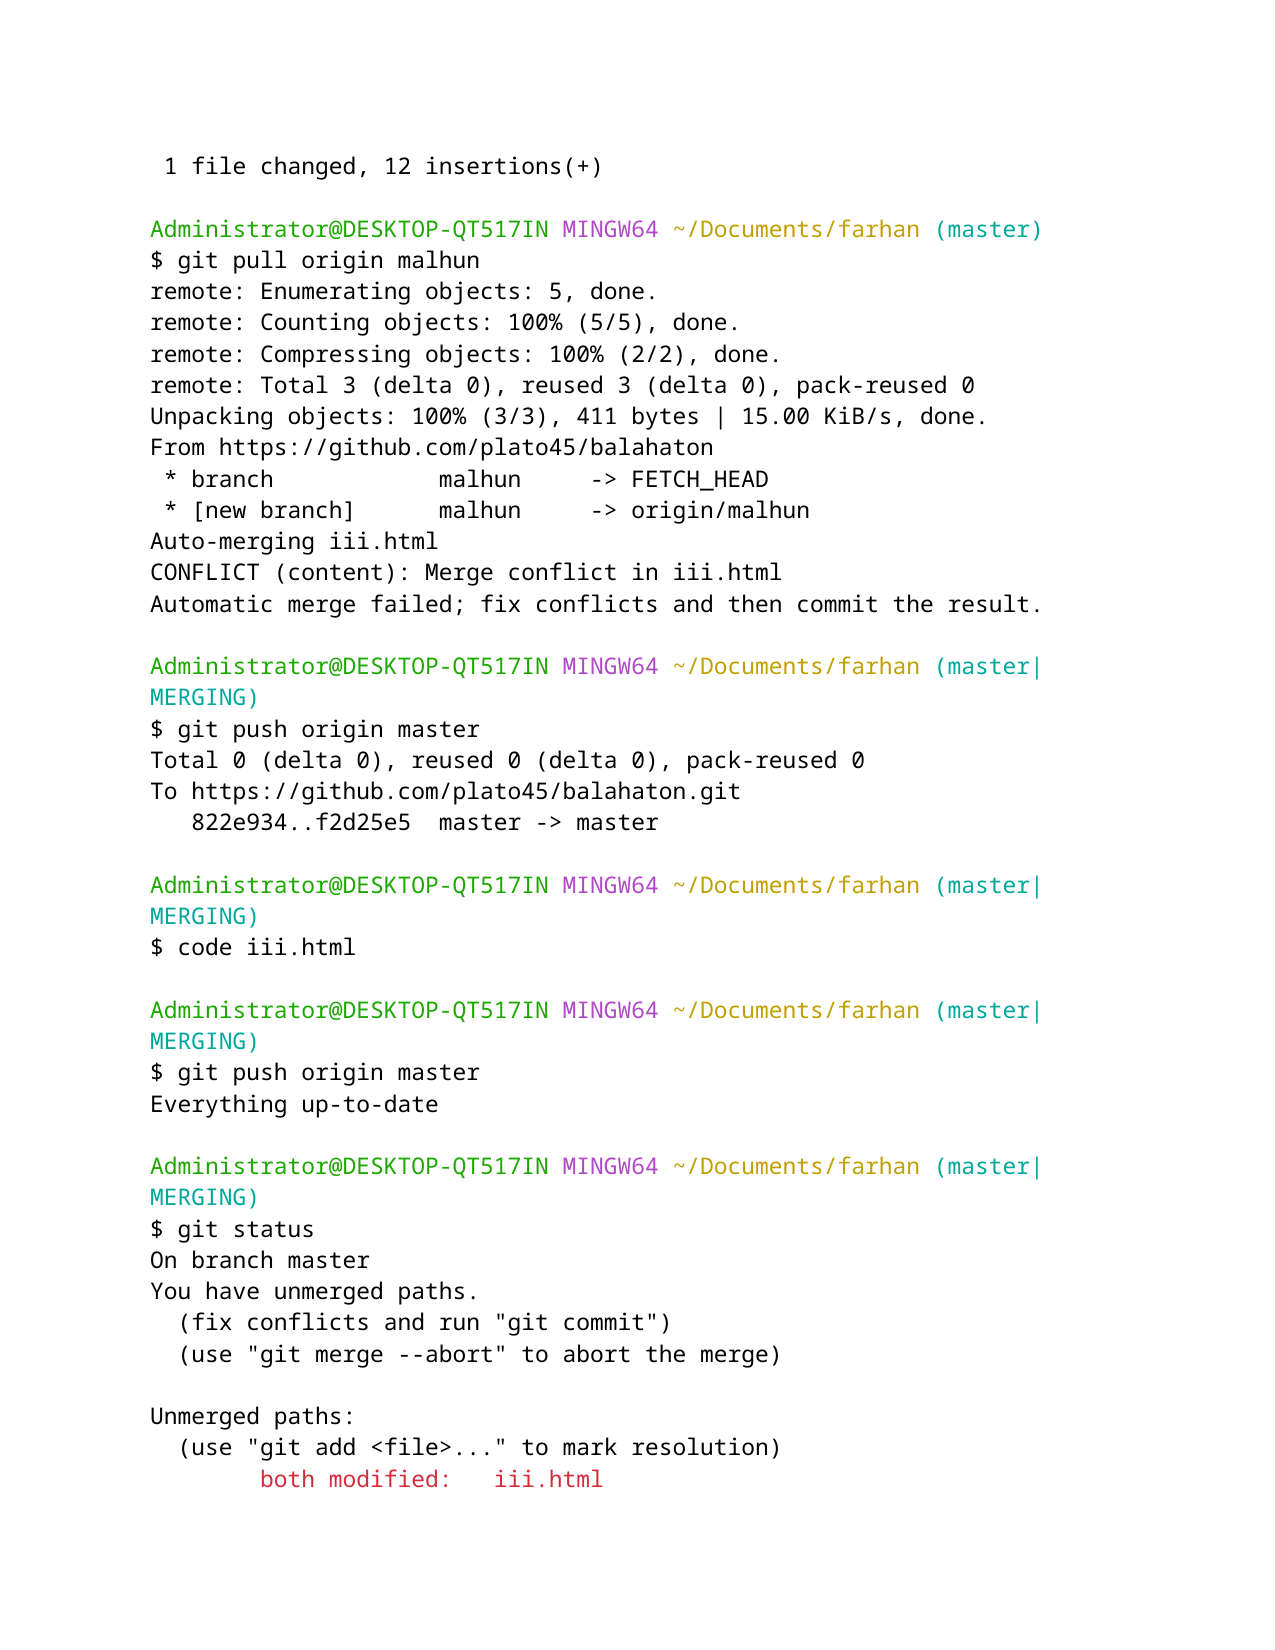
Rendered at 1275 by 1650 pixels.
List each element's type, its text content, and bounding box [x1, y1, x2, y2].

text Everything up-to-date [150, 1087, 1125, 1119]
text (fix conflicts and run "git commit") [150, 1306, 1125, 1337]
text Administrator@DESKTOP-QT517IN MINGW64 ~/Documents/farhan (master|MERGING) [150, 994, 1125, 1056]
text CONFLICT (content): Merge conflict in iii.html [150, 556, 1125, 587]
text Administrator@DESKTOP-QT517IN MINGW64 ~/Documents/farhan (master) [150, 212, 1125, 244]
text 822e934..f2d25e5 master -> master [150, 806, 1125, 837]
text Unpacking objects: 100% (3/3), 411 bytes | 15.00 KiB/s, done. [150, 400, 1125, 431]
text $ git pull origin malhun [150, 244, 1125, 275]
text $ git push origin master [150, 1056, 1125, 1087]
text Unmerged paths: [150, 1400, 1125, 1431]
text both modified: iii.html [150, 1462, 1125, 1494]
text Administrator@DESKTOP-QT517IN MINGW64 ~/Documents/farhan (master|MERGING) [150, 650, 1125, 712]
text 1 file changed, 12 insertions(+) [150, 150, 1125, 181]
text (use "git add <file>..." to mark resolution) [150, 1431, 1125, 1462]
text Total 0 (delta 0), reused 0 (delta 0), pack-reused 0 [150, 744, 1125, 775]
text remote: Counting objects: 100% (5/5), done. [150, 306, 1125, 337]
text $ git push origin master [150, 712, 1125, 744]
text remote: Total 3 (delta 0), reused 3 (delta 0), pack-reused 0 [150, 369, 1125, 400]
text * [new branch] malhun -> origin/malhun [150, 494, 1125, 525]
text Administrator@DESKTOP-QT517IN MINGW64 ~/Documents/farhan (master|MERGING) [150, 1150, 1125, 1212]
text From https://github.com/plato45/balahaton [150, 431, 1125, 462]
text * branch malhun -> FETCH_HEAD [150, 462, 1125, 494]
text To https://github.com/plato45/balahaton.git [150, 775, 1125, 806]
text Administrator@DESKTOP-QT517IN MINGW64 ~/Documents/farhan (master|MERGING) [150, 869, 1125, 931]
text Automatic merge failed; fix conflicts and then commit the result. [150, 587, 1125, 619]
text You have unmerged paths. [150, 1275, 1125, 1306]
text Auto-merging iii.html [150, 525, 1125, 556]
text $ git status [150, 1212, 1125, 1244]
text remote: Enumerating objects: 5, done. [150, 275, 1125, 306]
text remote: Compressing objects: 100% (2/2), done. [150, 337, 1125, 369]
text (use "git merge --abort" to abort the merge) [150, 1337, 1125, 1369]
text On branch master [150, 1244, 1125, 1275]
text $ code iii.html [150, 931, 1125, 962]
